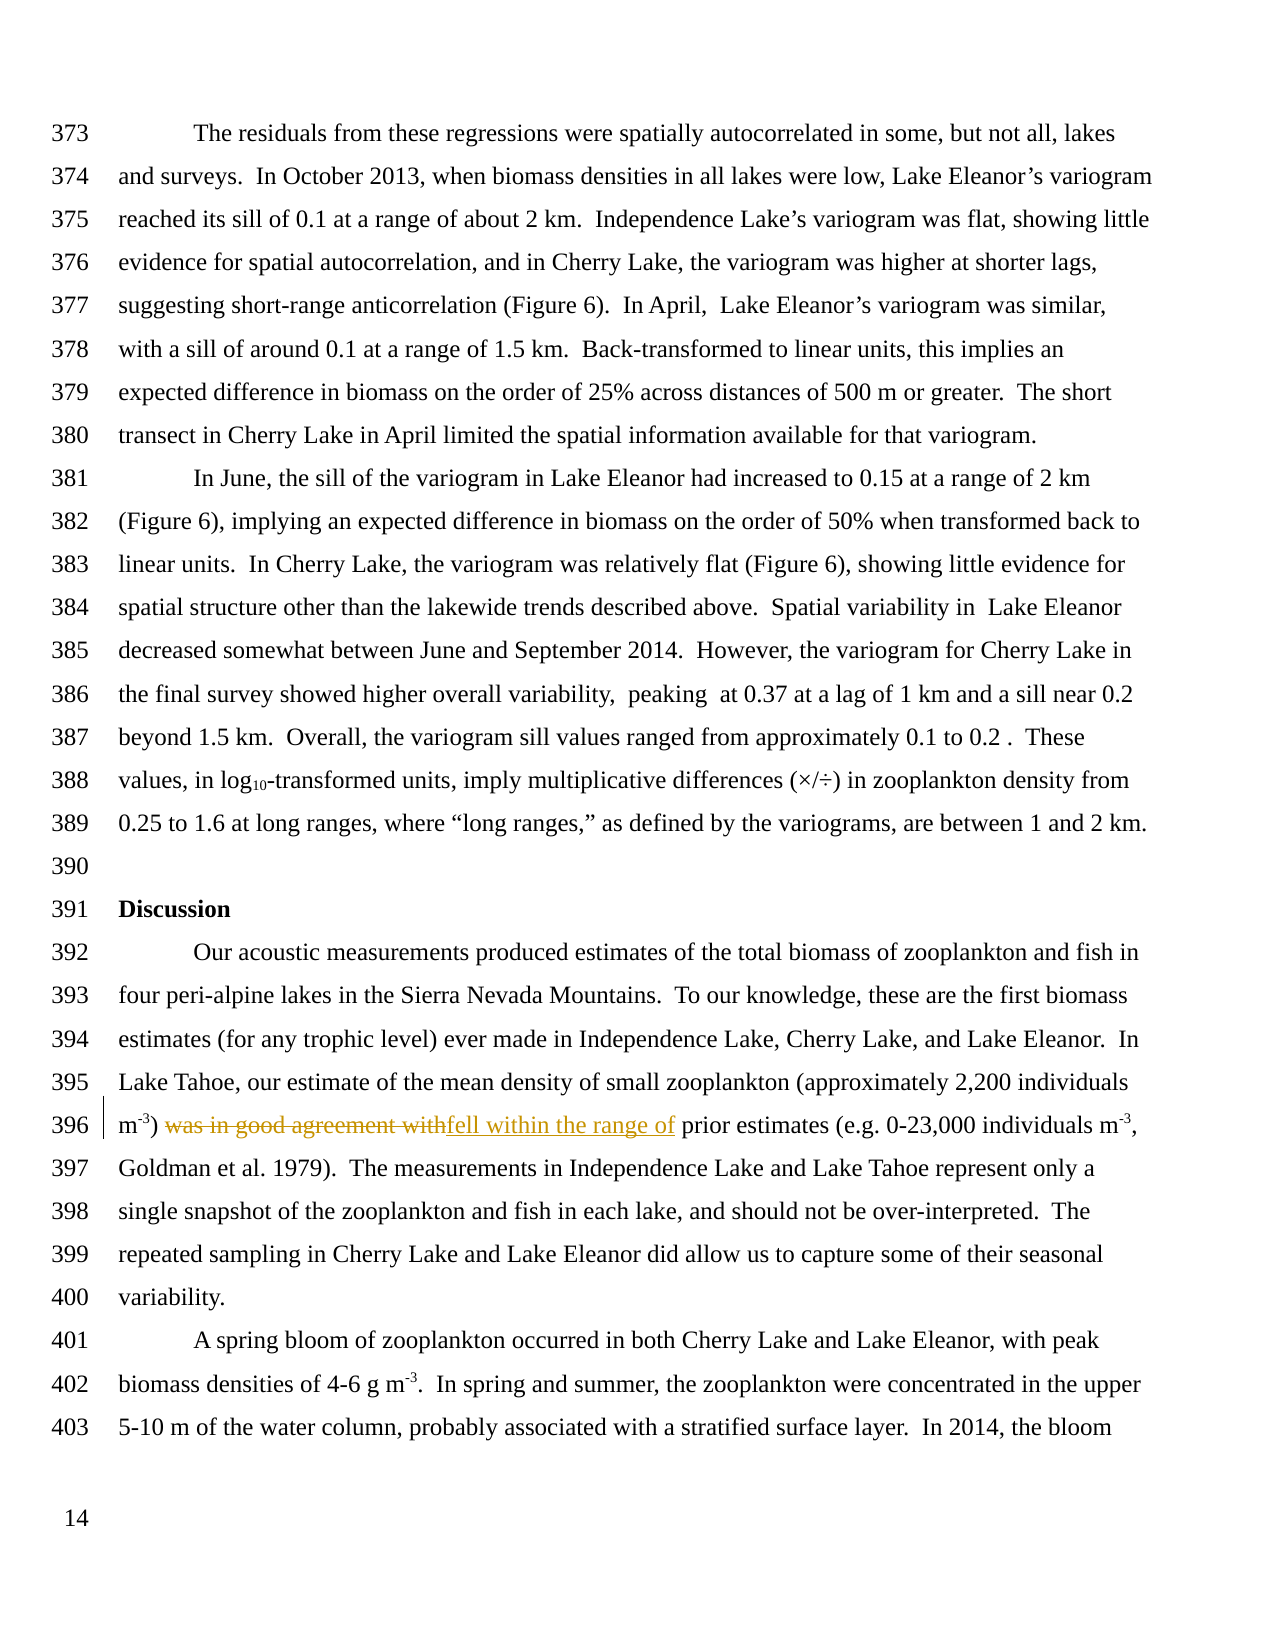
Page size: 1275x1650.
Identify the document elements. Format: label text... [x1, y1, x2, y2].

text In June, the sill of the variogram in Lake Eleanor had increased to 0.15 at a range of 2 km (Figure 6), implying an expected difference in biomass on the order of 50% when transformed back to linear units. In Cherry Lake, the variogram was relatively flat (Figure 6), showing little evidence for spatial structure other than the lakewide trends described above. Spatial variability in Lake Eleanor decreased somewhat between June and September 2014. However, the variogram for Cherry Lake in the final survey showed higher overall variability, peaking at 0.37 at a lag of 1 km and a sill near 0.2 beyond 1.5 km. Overall, the variogram sill values ranged from approximately 0.1 to 0.2 . These values, in log10-transformed units, imply multiplicative differences (×/÷) in zooplankton density from 0.25 to 1.6 at long ranges, where “long ranges,” as defined by the variograms, are between 1 and 2 km. [118, 463, 1157, 837]
text The residuals from these regressions were spatially autocorrelated in some, but not all, lakes and surveys. In October 2013, when biomass densities in all lakes were low, Lake Eleanor’s variogram reached its sill of 0.1 at a range of about 2 km. Independence Lake’s variogram was flat, showing little evidence for spatial autocorrelation, and in Cherry Lake, the variogram was higher at shorter lags, suggesting short-range anticorrelation (Figure 6). In April, Lake Eleanor’s variogram was similar, with a sill of around 0.1 at a range of 1.5 km. Back-transformed to linear units, this implies an expected difference in biomass on the order of 25% across distances of 500 m or greater. The short transect in Cherry Lake in April limited the spatial information available for that variogram. [118, 118, 1157, 449]
text Discussion [118, 894, 1157, 923]
text Our acoustic measurements produced estimates of the total biomass of zooplankton and fish in four peri-alpine lakes in the Sierra Nevada Mountains. To our knowledge, these are the first biomass estimates (for any trophic level) ever made in Independence Lake, Cherry Lake, and Lake Eleanor. In Lake Tahoe, our estimate of the mean density of small zooplankton (approximately 2,200 individuals m-3) fell within the range of prior estimates (e.g. 0-23,000 individuals m-3, Goldman et al. 1979). The measurements in Independence Lake and Lake Tahoe represent only a single snapshot of the zooplankton and fish in each lake, and should not be over-interpreted. The repeated sampling in Cherry Lake and Lake Eleanor did allow us to capture some of their seasonal variability. [118, 937, 1157, 1311]
text A spring bloom of zooplankton occurred in both Cherry Lake and Lake Eleanor, with peak biomass densities of 4-6 g m-3. In spring and summer, the zooplankton were concentrated in the upper 5-10 m of the water column, probably associated with a stratified surface layer. In 2014, the bloom [118, 1326, 1157, 1441]
